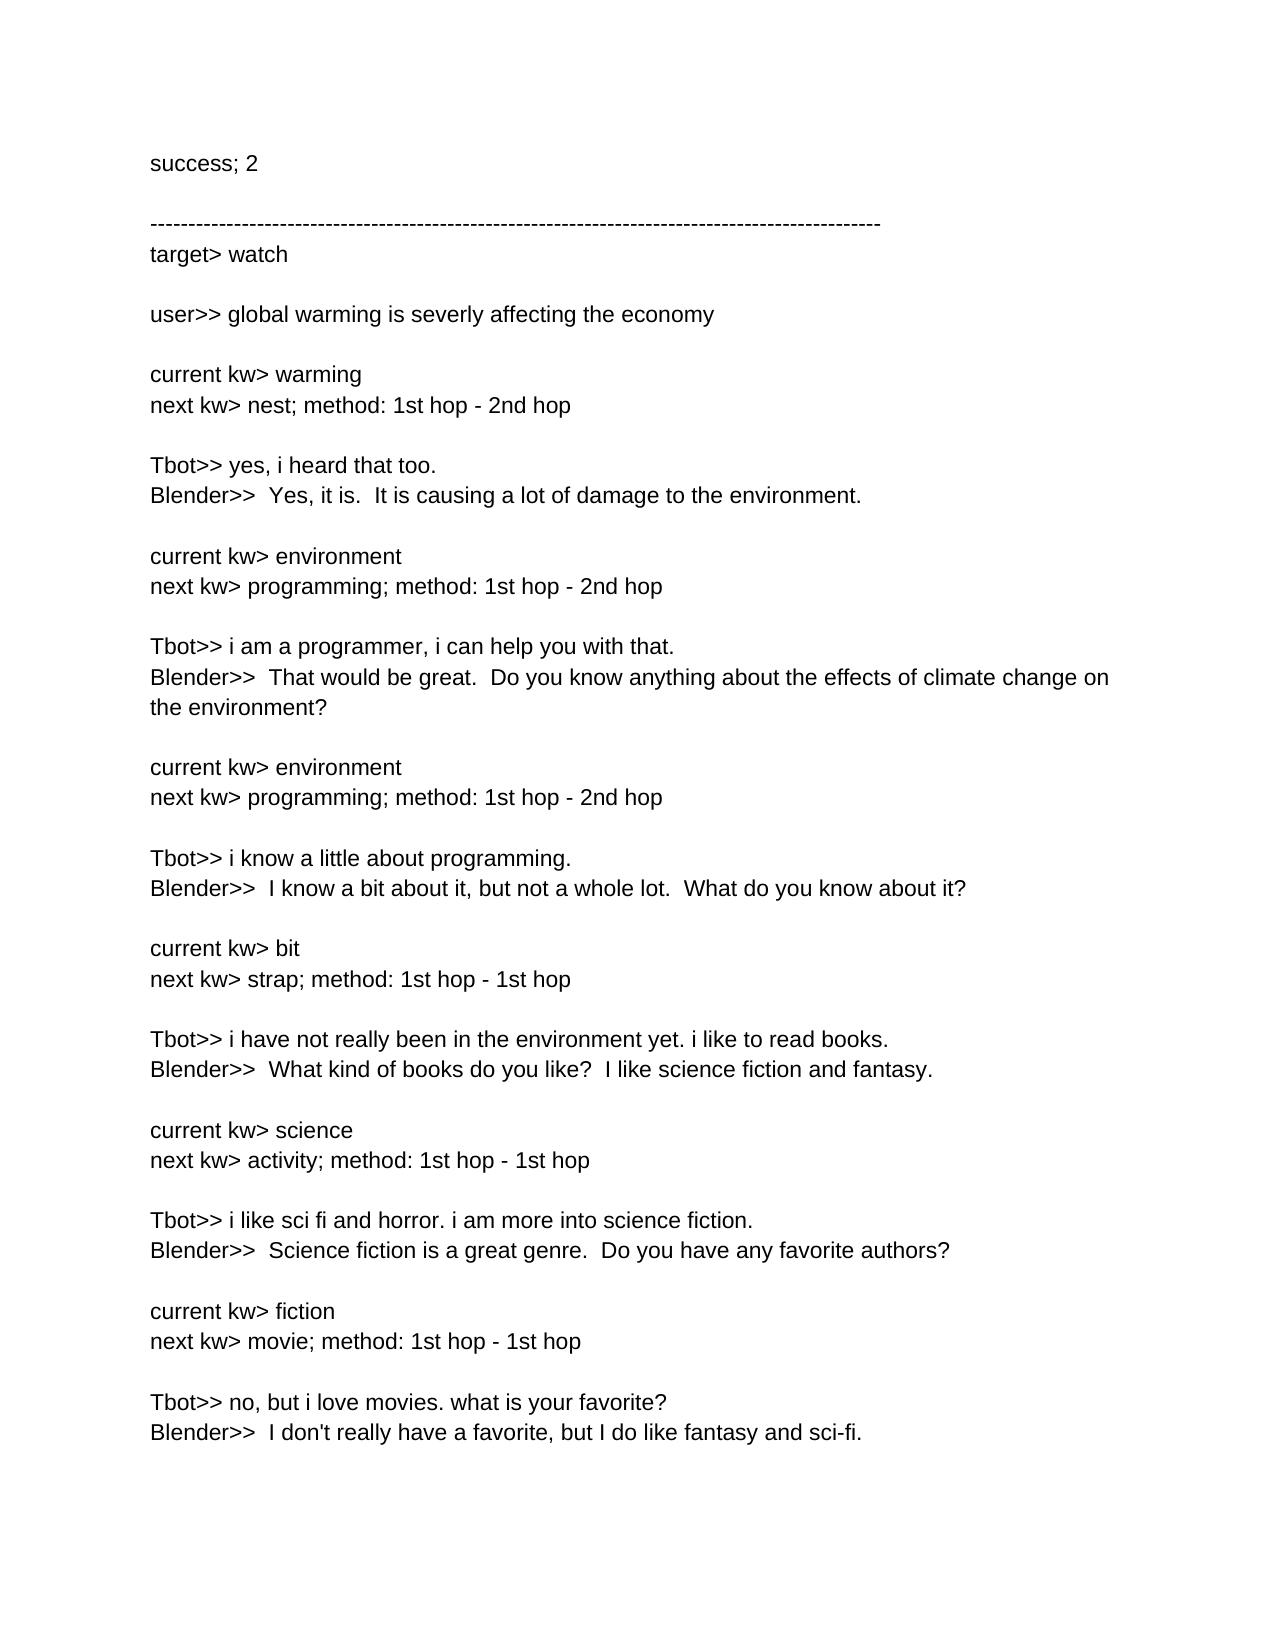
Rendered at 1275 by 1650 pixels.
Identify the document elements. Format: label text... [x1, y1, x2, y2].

text Blender>> Yes, it is. It is causing a lot of damage to the environment. [150, 482, 1125, 509]
text next kw> nest; method: 1st hop - 2nd hop [150, 392, 1125, 418]
text Blender>> I don't really have a favorite, but I do like fantasy and sci-fi. [150, 1419, 1125, 1445]
text Blender>> That would be great. Do you know anything about the effects of climate change on the environment? [150, 663, 1125, 720]
text current kw> environment [150, 543, 1125, 569]
text current kw> science [150, 1117, 1125, 1143]
text next kw> programming; method: 1st hop - 2nd hop [150, 573, 1125, 599]
text next kw> programming; method: 1st hop - 2nd hop [150, 784, 1125, 811]
text Tbot>> i know a little about programming. [150, 845, 1125, 871]
text current kw> warming [150, 361, 1125, 388]
text ------------------------------------------------------------------------------------------------ [150, 210, 1125, 237]
text Blender>> I know a bit about it, but not a whole lot. What do you know about it? [150, 875, 1125, 901]
text current kw> environment [150, 754, 1125, 781]
text Tbot>> i am a programmer, i can help you with that. [150, 633, 1125, 660]
text user>> global warming is severly affecting the economy [150, 301, 1125, 327]
text Blender>> Science fiction is a great genre. Do you have any favorite authors? [150, 1237, 1125, 1264]
text next kw> activity; method: 1st hop - 1st hop [150, 1147, 1125, 1173]
text next kw> strap; method: 1st hop - 1st hop [150, 966, 1125, 992]
text current kw> fiction [150, 1298, 1125, 1324]
text Tbot>> yes, i heard that too. [150, 452, 1125, 478]
text Tbot>> i like sci fi and horror. i am more into science fiction. [150, 1207, 1125, 1234]
text success; 2 [150, 150, 1125, 176]
text Tbot>> no, but i love movies. what is your favorite? [150, 1388, 1125, 1415]
text next kw> movie; method: 1st hop - 1st hop [150, 1328, 1125, 1354]
text current kw> bit [150, 935, 1125, 962]
text Blender>> What kind of books do you like? I like science fiction and fantasy. [150, 1056, 1125, 1083]
text Tbot>> i have not really been in the environment yet. i like to read books. [150, 1026, 1125, 1052]
text target> watch [150, 241, 1125, 267]
